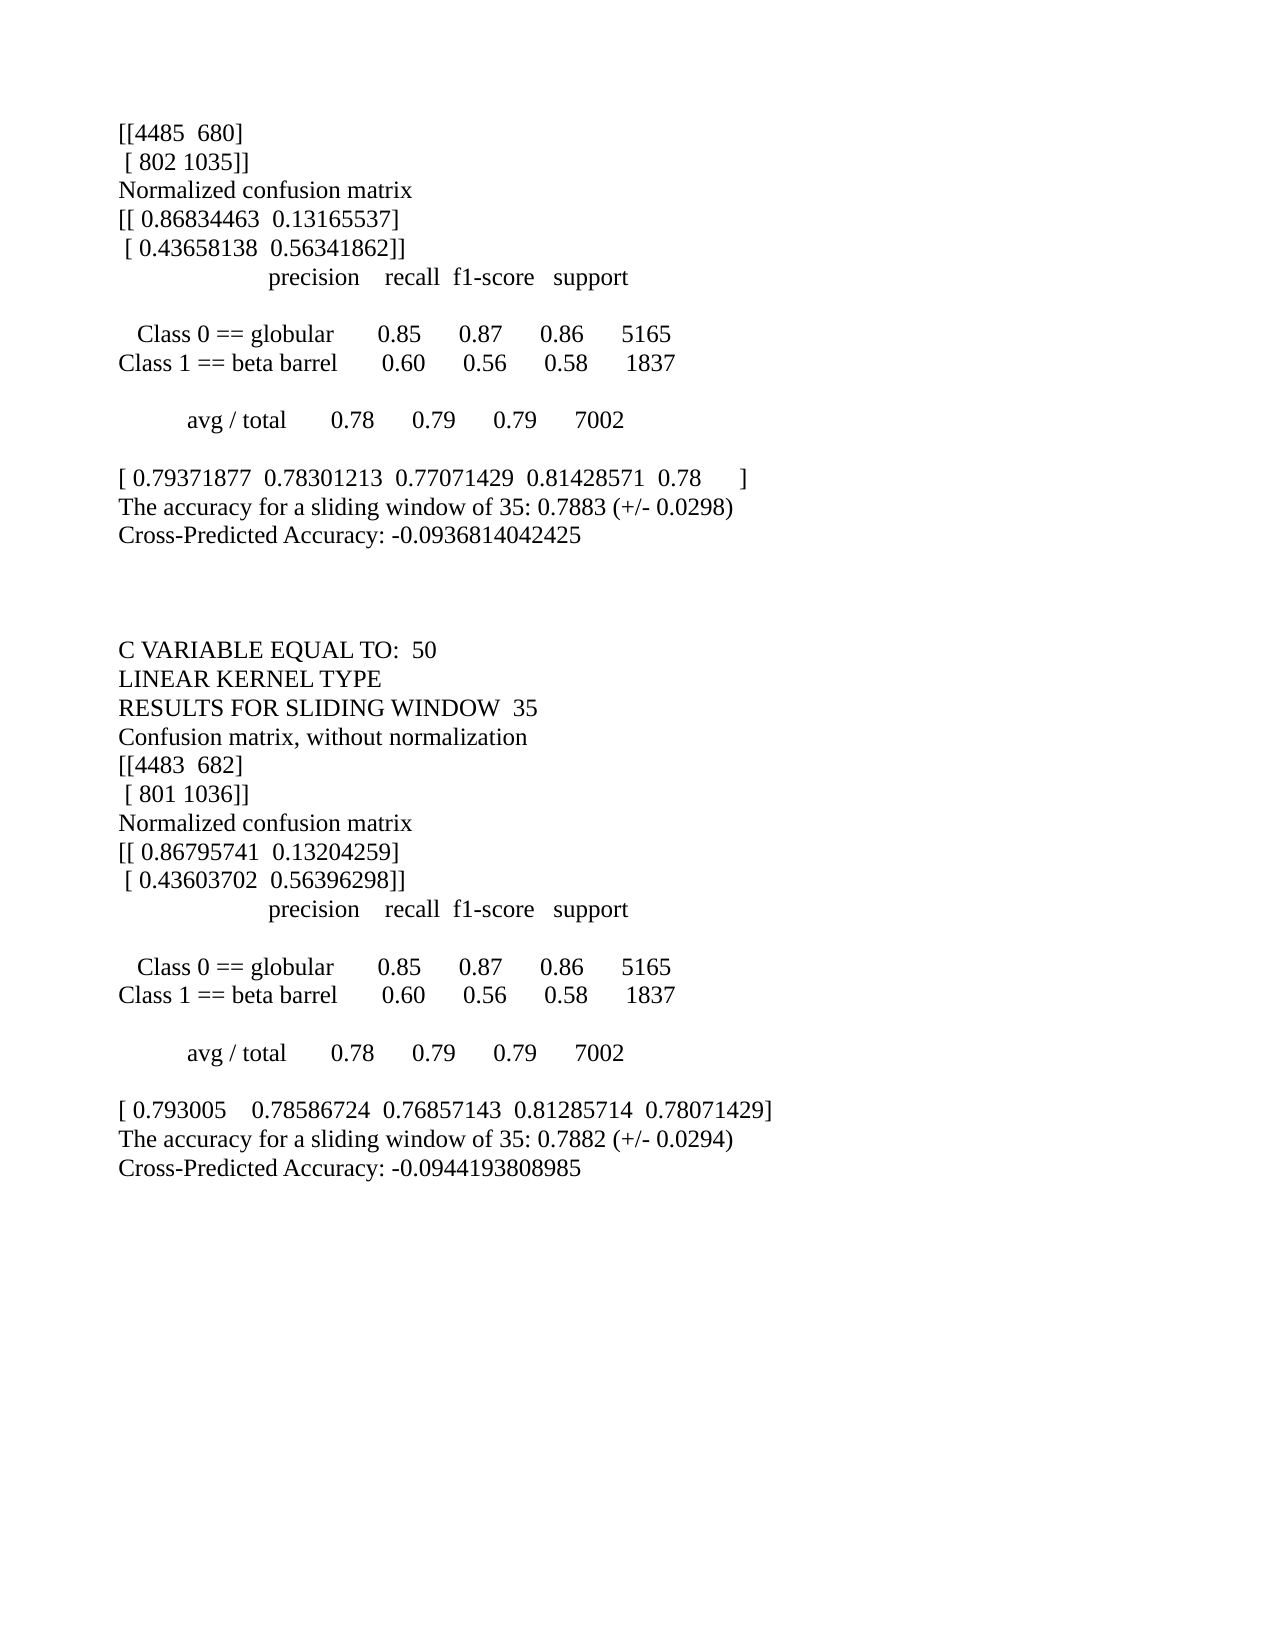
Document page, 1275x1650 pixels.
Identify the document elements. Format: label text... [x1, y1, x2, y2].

text [ 801 1036]] [118, 779, 1157, 808]
text [ 802 1035]] [118, 147, 1157, 176]
text [ 0.793005 0.78586724 0.76857143 0.81285714 0.78071429] [118, 1096, 1157, 1124]
text [ 0.43658138 0.56341862]] [118, 233, 1157, 262]
text Normalized confusion matrix [118, 176, 1157, 204]
text [[ 0.86795741 0.13204259] [118, 837, 1157, 866]
text [ 0.43603702 0.56396298]] [118, 866, 1157, 894]
text Class 1 == beta barrel 0.60 0.56 0.58 1837 [118, 981, 1157, 1009]
text Cross-Predicted Accuracy: -0.0936814042425 [118, 521, 1157, 549]
text [[4483 682] [118, 751, 1157, 779]
text Class 0 == globular 0.85 0.87 0.86 5165 [118, 952, 1157, 981]
text precision recall f1-score support [118, 894, 1157, 923]
text [[4485 680] [118, 118, 1157, 147]
text LINEAR KERNEL TYPE [118, 664, 1157, 693]
text precision recall f1-score support [118, 262, 1157, 291]
text RESULTS FOR SLIDING WINDOW 35 [118, 693, 1157, 722]
text Confusion matrix, without normalization [118, 722, 1157, 751]
text [[ 0.86834463 0.13165537] [118, 204, 1157, 233]
text [ 0.79371877 0.78301213 0.77071429 0.81428571 0.78 ] [118, 463, 1157, 492]
text C VARIABLE EQUAL TO: 50 [118, 636, 1157, 664]
text The accuracy for a sliding window of 35: 0.7883 (+/- 0.0298) [118, 492, 1157, 521]
text The accuracy for a sliding window of 35: 0.7882 (+/- 0.0294) [118, 1124, 1157, 1153]
text avg / total 0.78 0.79 0.79 7002 [118, 1038, 1157, 1067]
text avg / total 0.78 0.79 0.79 7002 [118, 406, 1157, 434]
text Normalized confusion matrix [118, 808, 1157, 837]
text Cross-Predicted Accuracy: -0.0944193808985 [118, 1153, 1157, 1182]
text Class 1 == beta barrel 0.60 0.56 0.58 1837 [118, 348, 1157, 377]
text Class 0 == globular 0.85 0.87 0.86 5165 [118, 319, 1157, 348]
